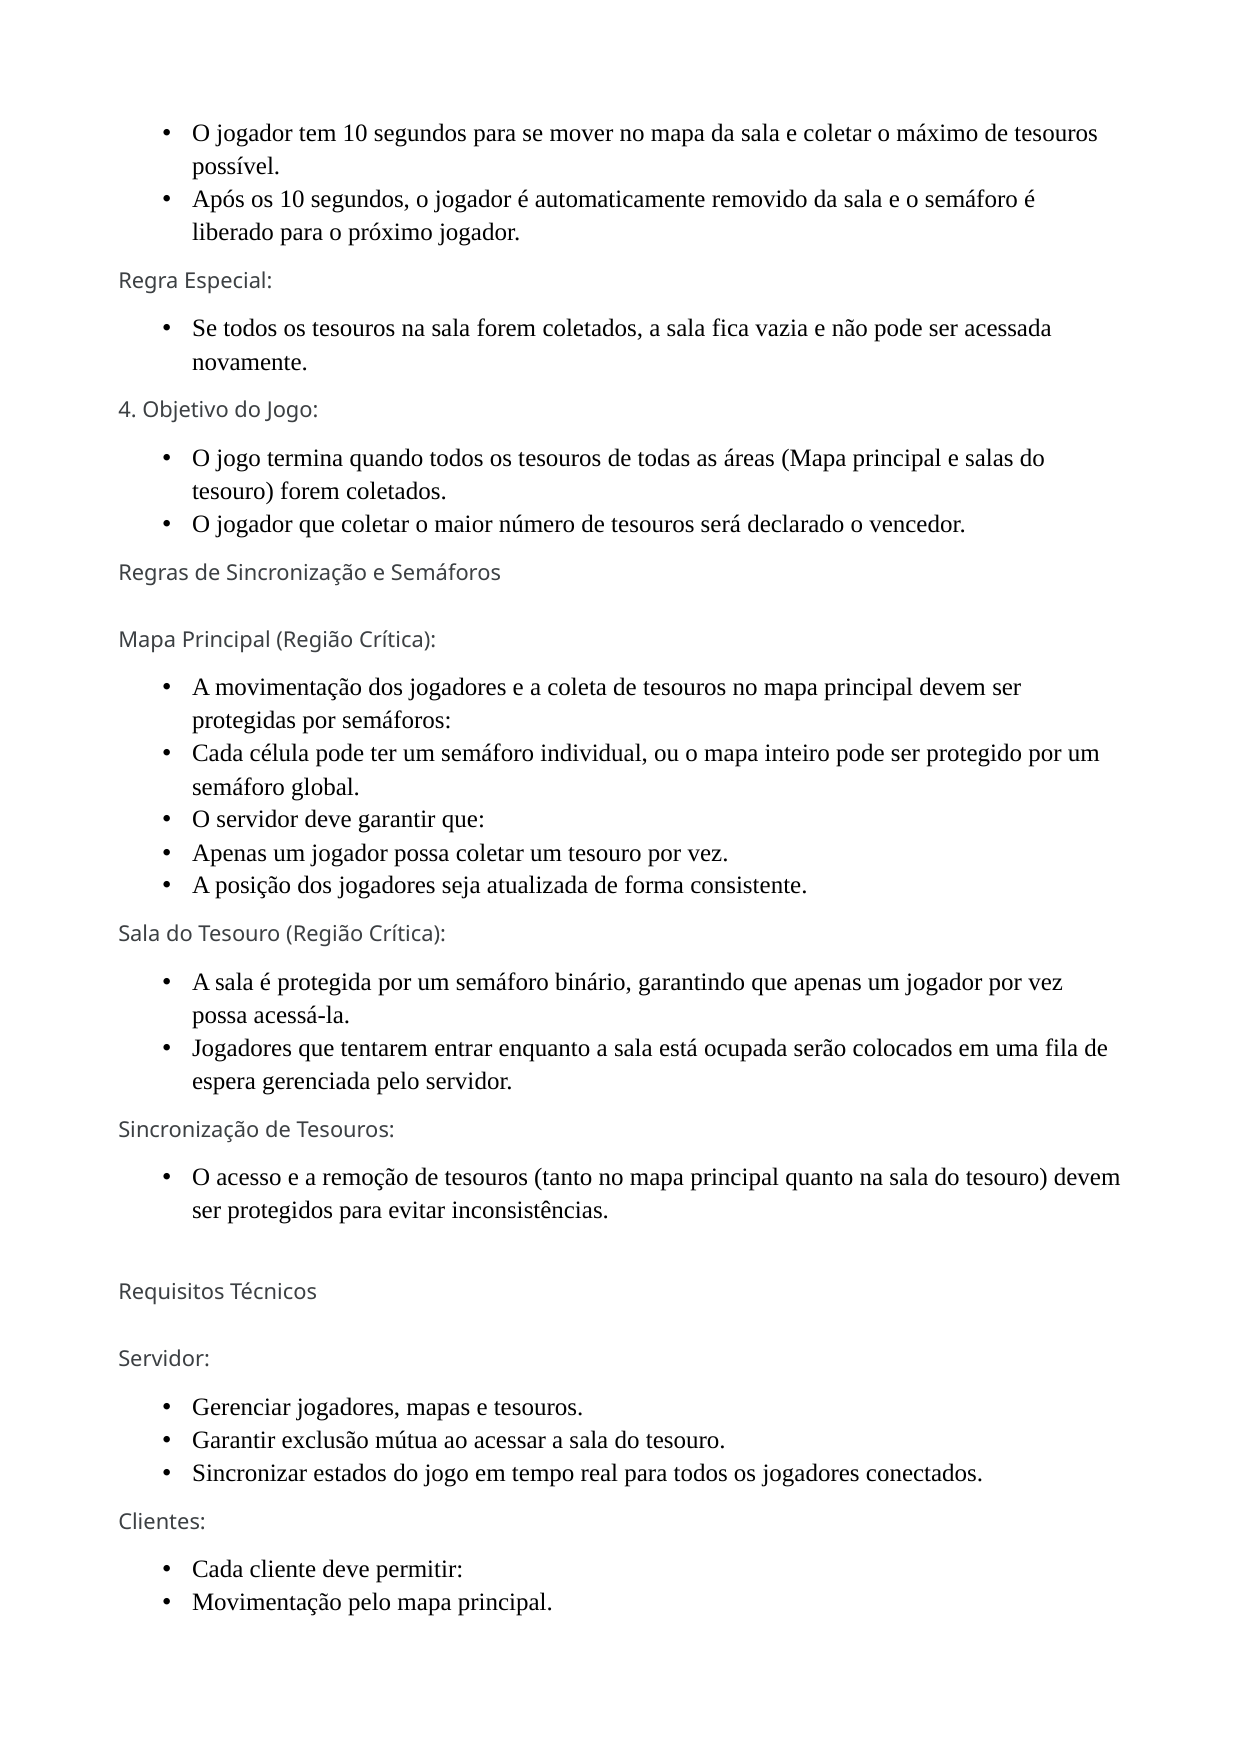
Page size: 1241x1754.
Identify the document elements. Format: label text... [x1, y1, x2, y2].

text Regra Especial: [118, 265, 1122, 294]
text Sincronização de Tesouros: [118, 1114, 1122, 1143]
list O acesso e a remoção de tesouros (tanto no mapa principal quanto na sala do tesouro) devem ser protegidos para evitar inconsistências. [162, 1162, 1122, 1224]
list Garantir exclusão mútua ao acessar a sala do tesouro. [162, 1425, 1122, 1454]
list A sala é protegida por um semáforo binário, garantindo que apenas um jogador por vez possa acessá-la. [162, 967, 1122, 1029]
text Regras de Sincronização e Semáforos Mapa Principal (Região Crítica): [118, 557, 1122, 653]
list A posição dos jogadores seja atualizada de forma consistente. [162, 871, 1122, 899]
list O jogador que coletar o maior número de tesouros será declarado o vencedor. [162, 509, 1122, 538]
list Jogadores que tentarem entrar enquanto a sala está ocupada serão colocados em uma fila de espera gerenciada pelo servidor. [162, 1033, 1122, 1095]
list Gerenciar jogadores, mapas e tesouros. [162, 1392, 1122, 1421]
list O jogador tem 10 segundos para se mover no mapa da sala e coletar o máximo de tesouros possível. [162, 118, 1122, 180]
list A movimentação dos jogadores e a coleta de tesouros no mapa principal devem ser protegidas por semáforos: [162, 672, 1122, 734]
list Após os 10 segundos, o jogador é automaticamente removido da sala e o semáforo é liberado para o próximo jogador. [162, 184, 1122, 246]
list Cada célula pode ter um semáforo individual, ou o mapa inteiro pode ser protegido por um semáforo global. [162, 738, 1122, 800]
list Sincronizar estados do jogo em tempo real para todos os jogadores conectados. [162, 1458, 1122, 1487]
list Movimentação pelo mapa principal. [162, 1587, 1122, 1616]
text Requisitos Técnicos Servidor: [118, 1243, 1122, 1373]
list Apenas um jogador possa coletar um tesouro por vez. [162, 838, 1122, 866]
list O jogo termina quando todos os tesouros de todas as áreas (Mapa principal e salas do tesouro) forem coletados. [162, 443, 1122, 505]
list Se todos os tesouros na sala forem coletados, a sala fica vazia e não pode ser acessada novamente. [162, 313, 1122, 375]
text 4. Objetivo do Jogo: [118, 394, 1122, 424]
text Clientes: [118, 1506, 1122, 1536]
text Sala do Tesouro (Região Crítica): [118, 918, 1122, 948]
list Cada cliente deve permitir: [162, 1554, 1122, 1583]
list O servidor deve garantir que: [162, 804, 1122, 833]
